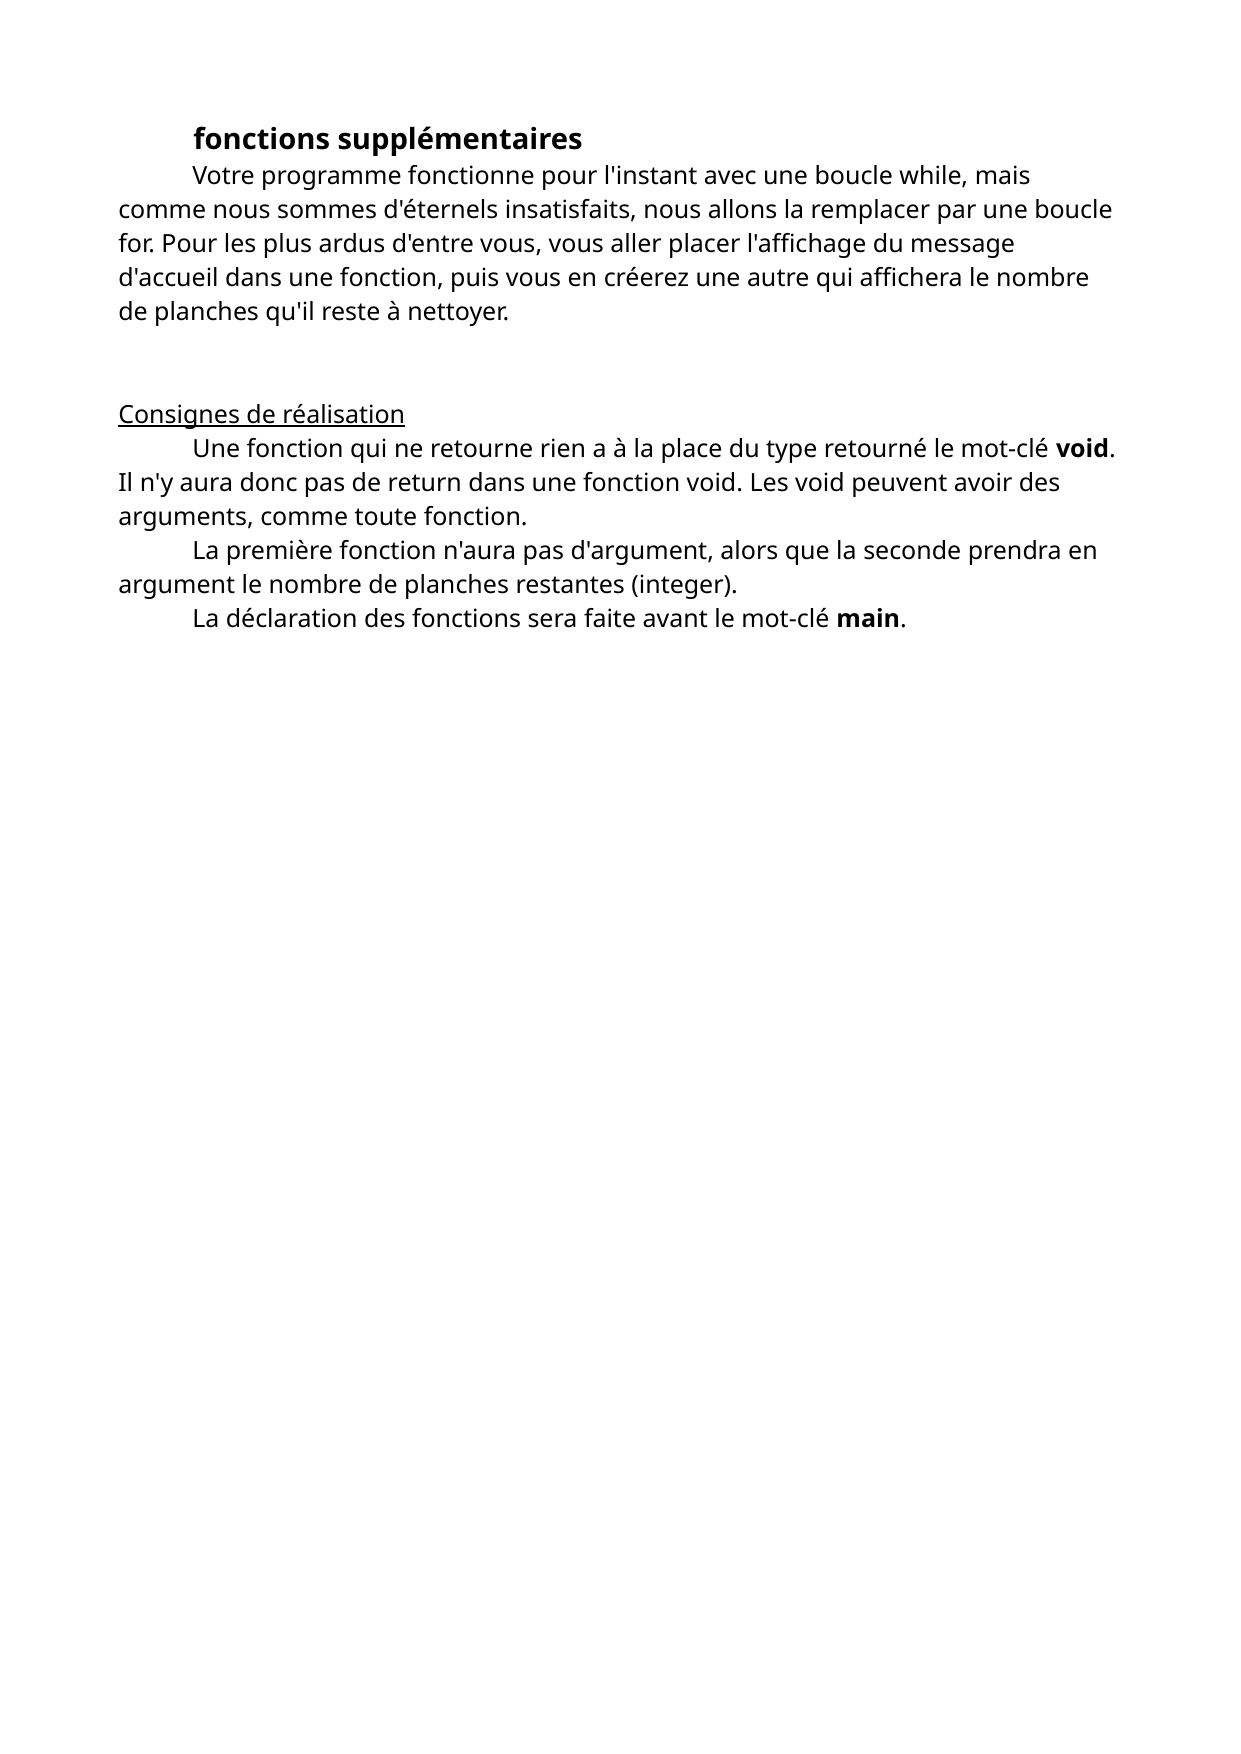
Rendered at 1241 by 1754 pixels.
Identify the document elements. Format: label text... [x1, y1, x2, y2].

text Votre programme fonctionne pour l'instant avec une boucle while, mais comme nous sommes d'éternels insatisfaits, nous allons la remplacer par une boucle for. Pour les plus ardus d'entre vous, vous aller placer l'affichage du message d'accueil dans une fonction, puis vous en créerez une autre qui affichera le nombre de planches qu'il reste à nettoyer. [118, 158, 1122, 328]
list fonctions supplémentaires [156, 118, 1122, 158]
text La première fonction n'aura pas d'argument, alors que la seconde prendra en argument le nombre de planches restantes (integer). [118, 532, 1122, 601]
text Une fonction qui ne retourne rien a à la place du type retourné le mot-clé void. Il n'y aura donc pas de return dans une fonction void. Les void peuvent avoir des arguments, comme toute fonction. [118, 430, 1122, 532]
text La déclaration des fonctions sera faite avant le mot-clé main. [118, 601, 1122, 635]
text Consignes de réalisation [118, 396, 1122, 430]
